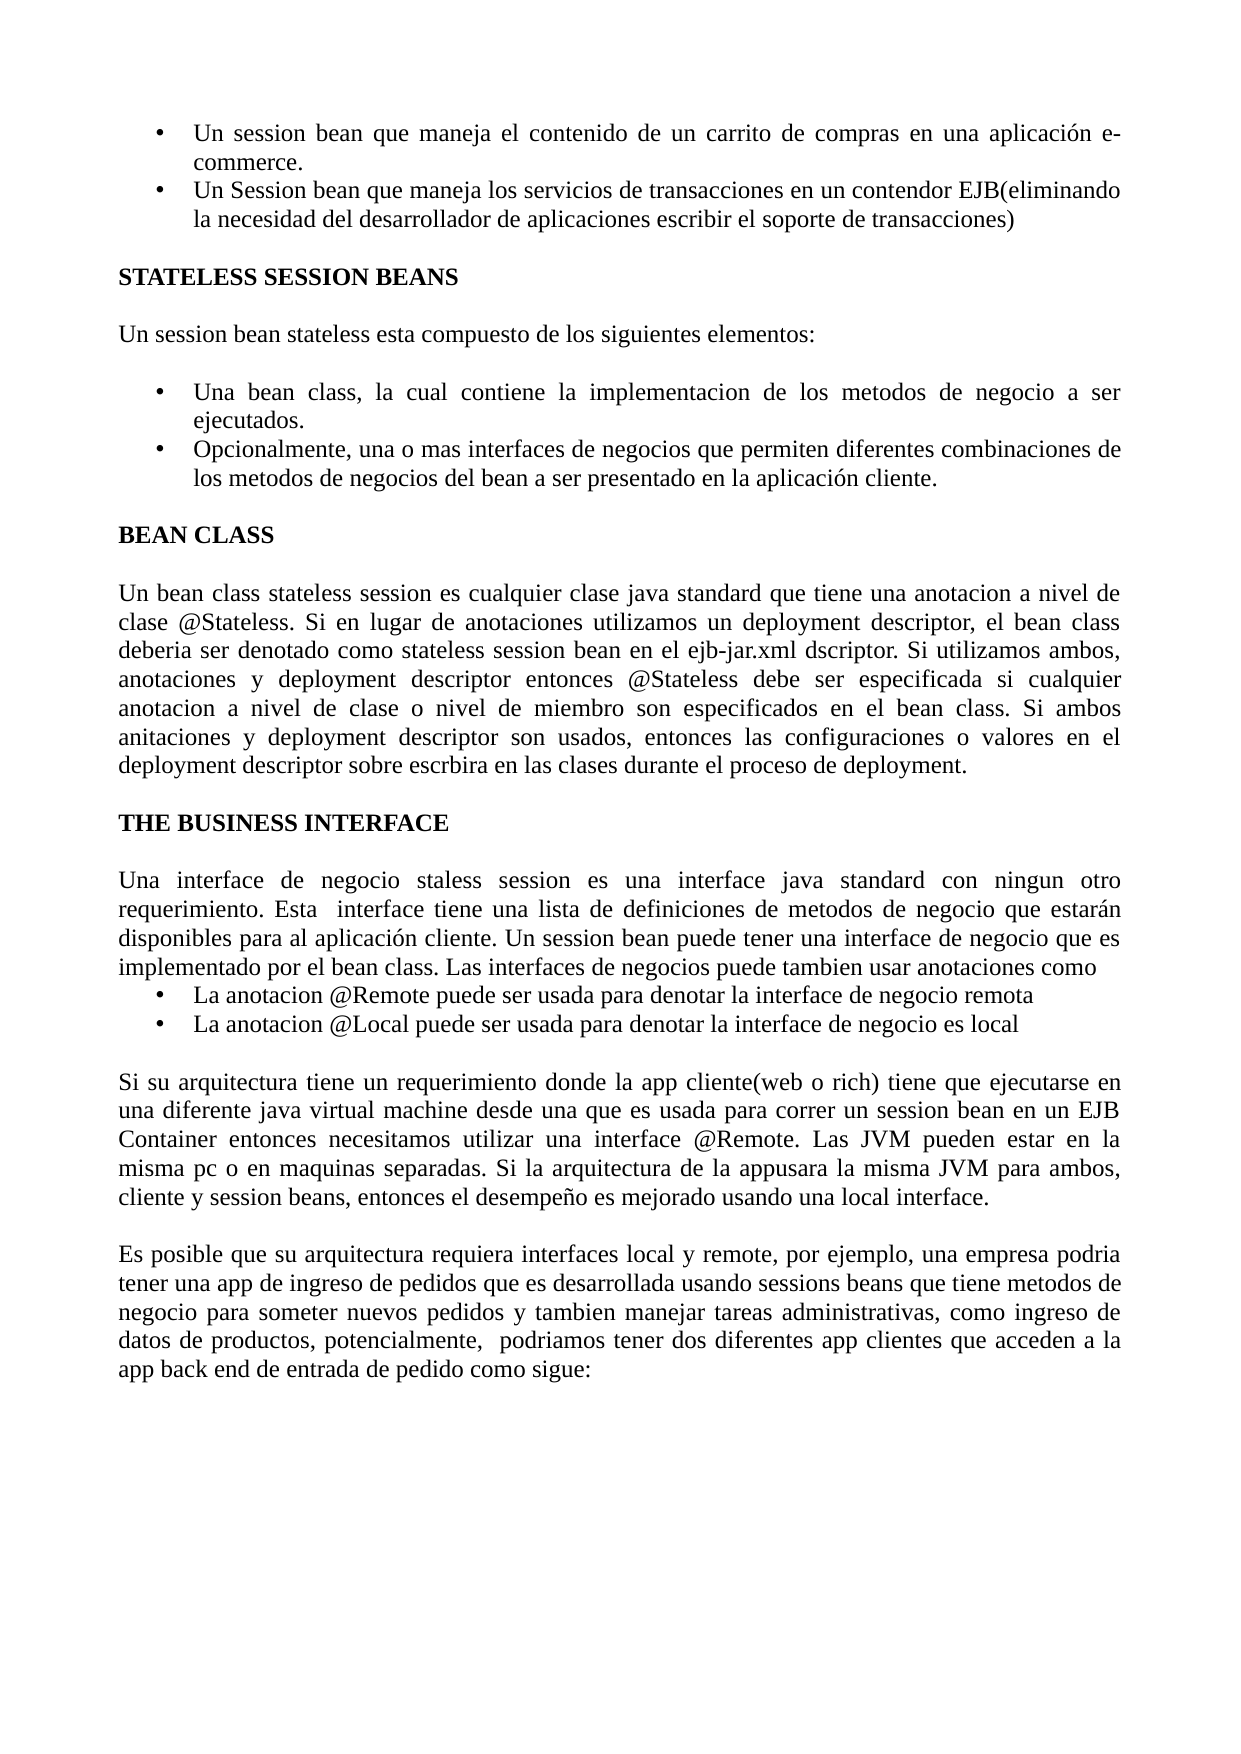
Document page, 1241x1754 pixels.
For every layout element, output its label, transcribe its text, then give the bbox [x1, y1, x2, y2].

text Una interface de negocio staless session es una interface java standard con ningun otro requerimiento. Esta interface tiene una lista de definiciones de metodos de negocio que estarán disponibles para al aplicación cliente. Un session bean puede tener una interface de negocio que es implementado por el bean class. Las interfaces de negocios puede tambien usar anotaciones como [118, 866, 1122, 981]
text Un bean class stateless session es cualquier clase java standard que tiene una anotacion a nivel de clase @Stateless. Si en lugar de anotaciones utilizamos un deployment descriptor, el bean class deberia ser denotado como stateless session bean en el ejb-jar.xml dscriptor. Si utilizamos ambos, anotaciones y deployment descriptor entonces @Stateless debe ser especificada si cualquier anotacion a nivel de clase o nivel de miembro son especificados en el bean class. Si ambos anitaciones y deployment descriptor son usados, entonces las configuraciones o valores en el deployment descriptor sobre escrbira en las clases durante el proceso de deployment. [118, 578, 1122, 779]
list Un session bean que maneja el contenido de un carrito de compras en una aplicación e-commerce. [156, 118, 1122, 176]
list La anotacion @Local puede ser usada para denotar la interface de negocio es local [156, 1009, 1122, 1038]
text BEAN CLASS [118, 521, 1122, 549]
list La anotacion @Remote puede ser usada para denotar la interface de negocio remota [156, 981, 1122, 1009]
list Un Session bean que maneja los servicios de transacciones en un contendor EJB(eliminando la necesidad del desarrollador de aplicaciones escribir el soporte de transacciones) [156, 176, 1122, 233]
list Opcionalmente, una o mas interfaces de negocios que permiten diferentes combinaciones de los metodos de negocios del bean a ser presentado en la aplicación cliente. [156, 434, 1122, 492]
text Un session bean stateless esta compuesto de los siguientes elementos: [118, 319, 1122, 348]
text Es posible que su arquitectura requiera interfaces local y remote, por ejemplo, una empresa podria tener una app de ingreso de pedidos que es desarrollada usando sessions beans que tiene metodos de negocio para someter nuevos pedidos y tambien manejar tareas administrativas, como ingreso de datos de productos, potencialmente, podriamos tener dos diferentes app clientes que acceden a la app back end de entrada de pedido como sigue: [118, 1239, 1122, 1383]
text STATELESS SESSION BEANS [118, 262, 1122, 291]
text Si su arquitectura tiene un requerimiento donde la app cliente(web o rich) tiene que ejecutarse en una diferente java virtual machine desde una que es usada para correr un session bean en un EJB Container entonces necesitamos utilizar una interface @Remote. Las JVM pueden estar en la misma pc o en maquinas separadas. Si la arquitectura de la appusara la misma JVM para ambos, cliente y session beans, entonces el desempeño es mejorado usando una local interface. [118, 1067, 1122, 1211]
list Una bean class, la cual contiene la implementacion de los metodos de negocio a ser ejecutados. [156, 377, 1122, 434]
text THE BUSINESS INTERFACE [118, 808, 1122, 837]
